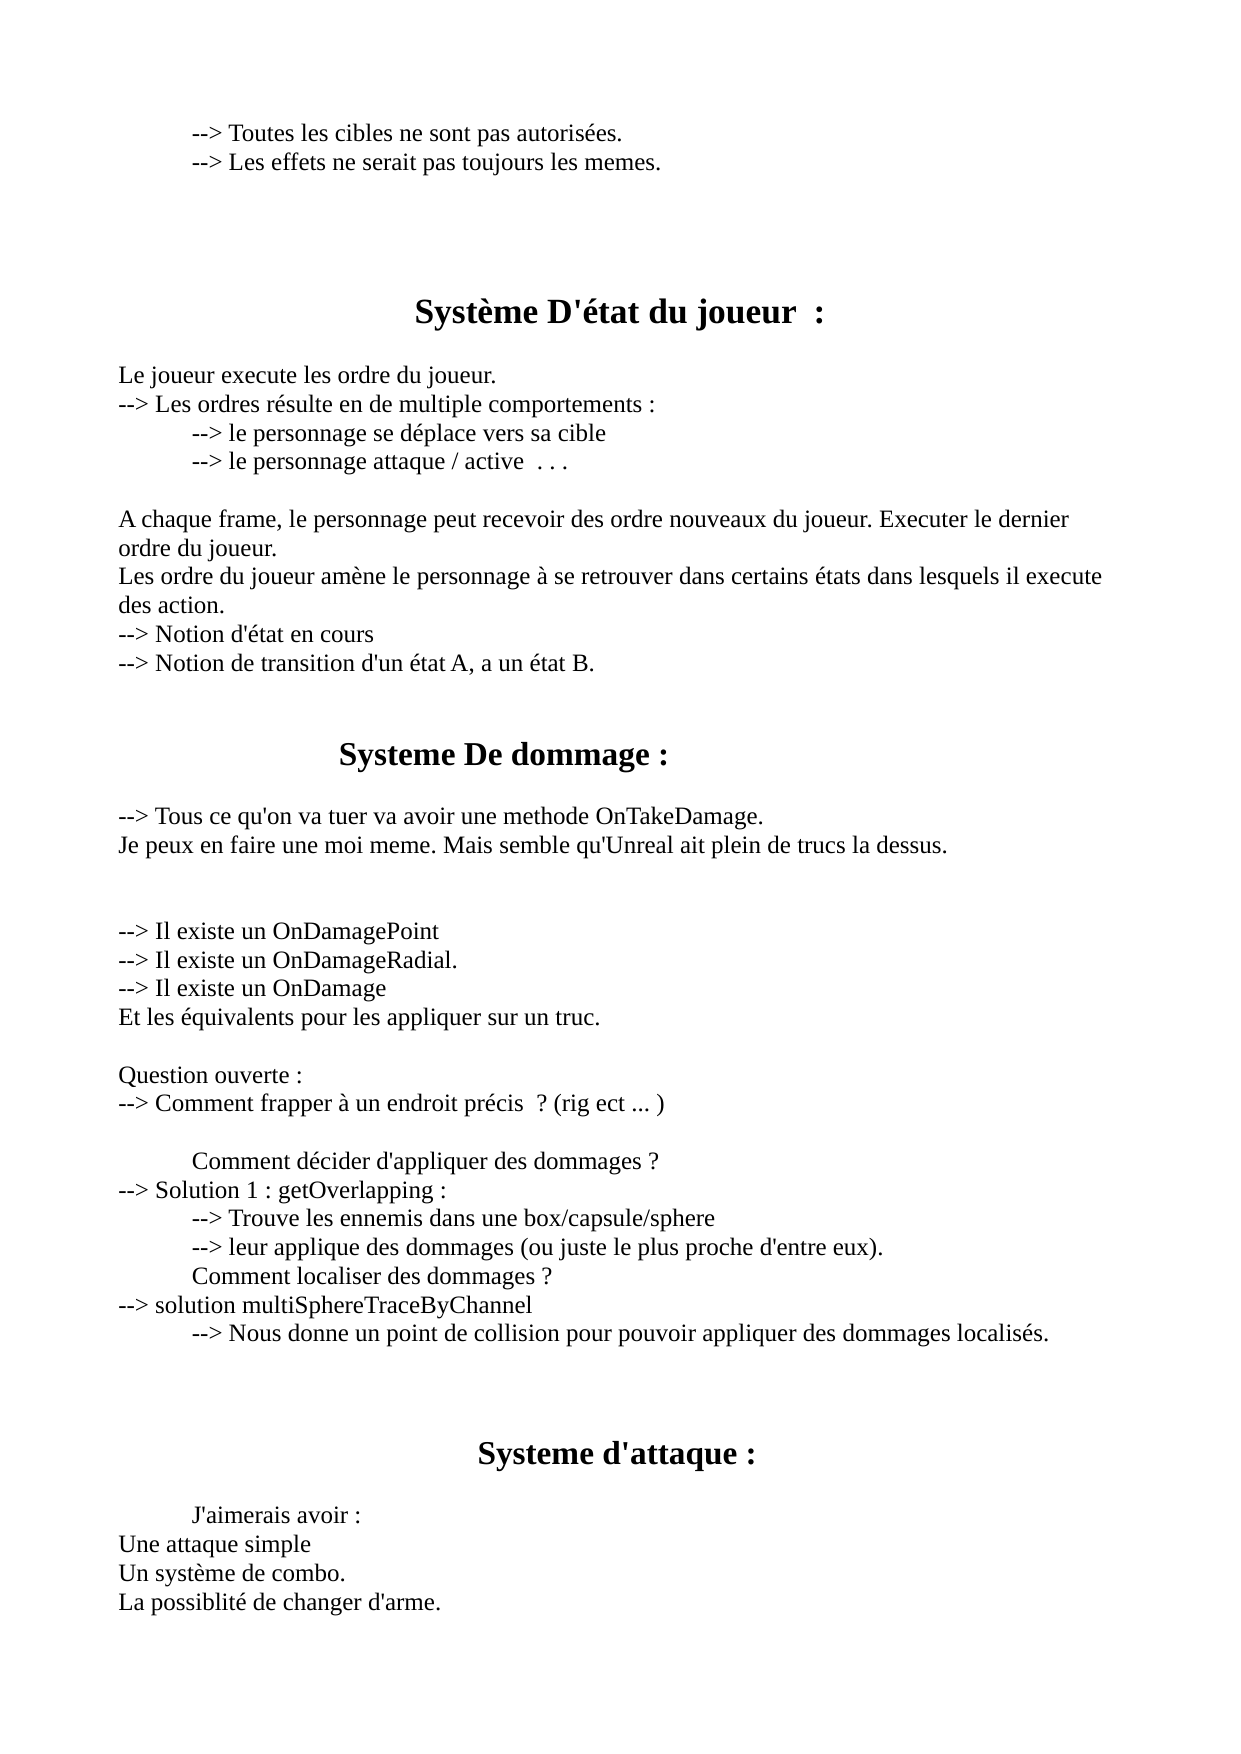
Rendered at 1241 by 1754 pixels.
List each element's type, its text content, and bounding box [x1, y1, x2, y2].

text Une attaque simple [118, 1529, 1122, 1558]
text La possiblité de changer d'arme. [118, 1587, 1122, 1616]
text --> Comment frapper à un endroit précis ? (rig ect ... ) [118, 1088, 1122, 1117]
text --> Tous ce qu'on va tuer va avoir une methode OnTakeDamage. [118, 801, 1122, 830]
text Système D'état du joueur : [118, 291, 1122, 331]
text Les ordre du joueur amène le personnage à se retrouver dans certains états dans lesquels il execute des action. [118, 561, 1122, 619]
text A chaque frame, le personnage peut recevoir des ordre nouveaux du joueur. Executer le dernier ordre du joueur. [118, 504, 1122, 561]
text --> Toutes les cibles ne sont pas autorisées. [118, 118, 1122, 147]
text Comment décider d'appliquer des dommages ? [118, 1146, 1122, 1175]
text J'aimerais avoir : [118, 1501, 1122, 1529]
text --> Il existe un OnDamage [118, 973, 1122, 1002]
text --> Les effets ne serait pas toujours les memes. [118, 147, 1122, 176]
text --> Solution 1 : getOverlapping : [118, 1175, 1122, 1203]
text --> Il existe un OnDamageRadial. [118, 945, 1122, 973]
text Le joueur execute les ordre du joueur. [118, 360, 1122, 389]
text --> Il existe un OnDamagePoint [118, 916, 1122, 945]
text Question ouverte : [118, 1060, 1122, 1088]
text --> Les ordres résulte en de multiple comportements : [118, 389, 1122, 418]
text --> Trouve les ennemis dans une box/capsule/sphere [118, 1203, 1122, 1232]
text --> Nous donne un point de collision pour pouvoir appliquer des dommages localisés. [118, 1318, 1122, 1347]
text Systeme d'attaque : [118, 1433, 1122, 1472]
text --> le personnage attaque / active . . . [118, 446, 1122, 475]
text Et les équivalents pour les appliquer sur un truc. [118, 1002, 1122, 1031]
text --> solution multiSphereTraceByChannel [118, 1290, 1122, 1318]
text Un système de combo. [118, 1558, 1122, 1587]
text --> Notion d'état en cours --> Notion de transition d'un état A, a un état B. [118, 619, 1122, 676]
text --> le personnage se déplace vers sa cible [118, 418, 1122, 446]
text Comment localiser des dommages ? [118, 1261, 1122, 1290]
text Systeme De dommage : [118, 734, 1122, 772]
text --> leur applique des dommages (ou juste le plus proche d'entre eux). [118, 1232, 1122, 1261]
text Je peux en faire une moi meme. Mais semble qu'Unreal ait plein de trucs la dessus. [118, 830, 1122, 858]
